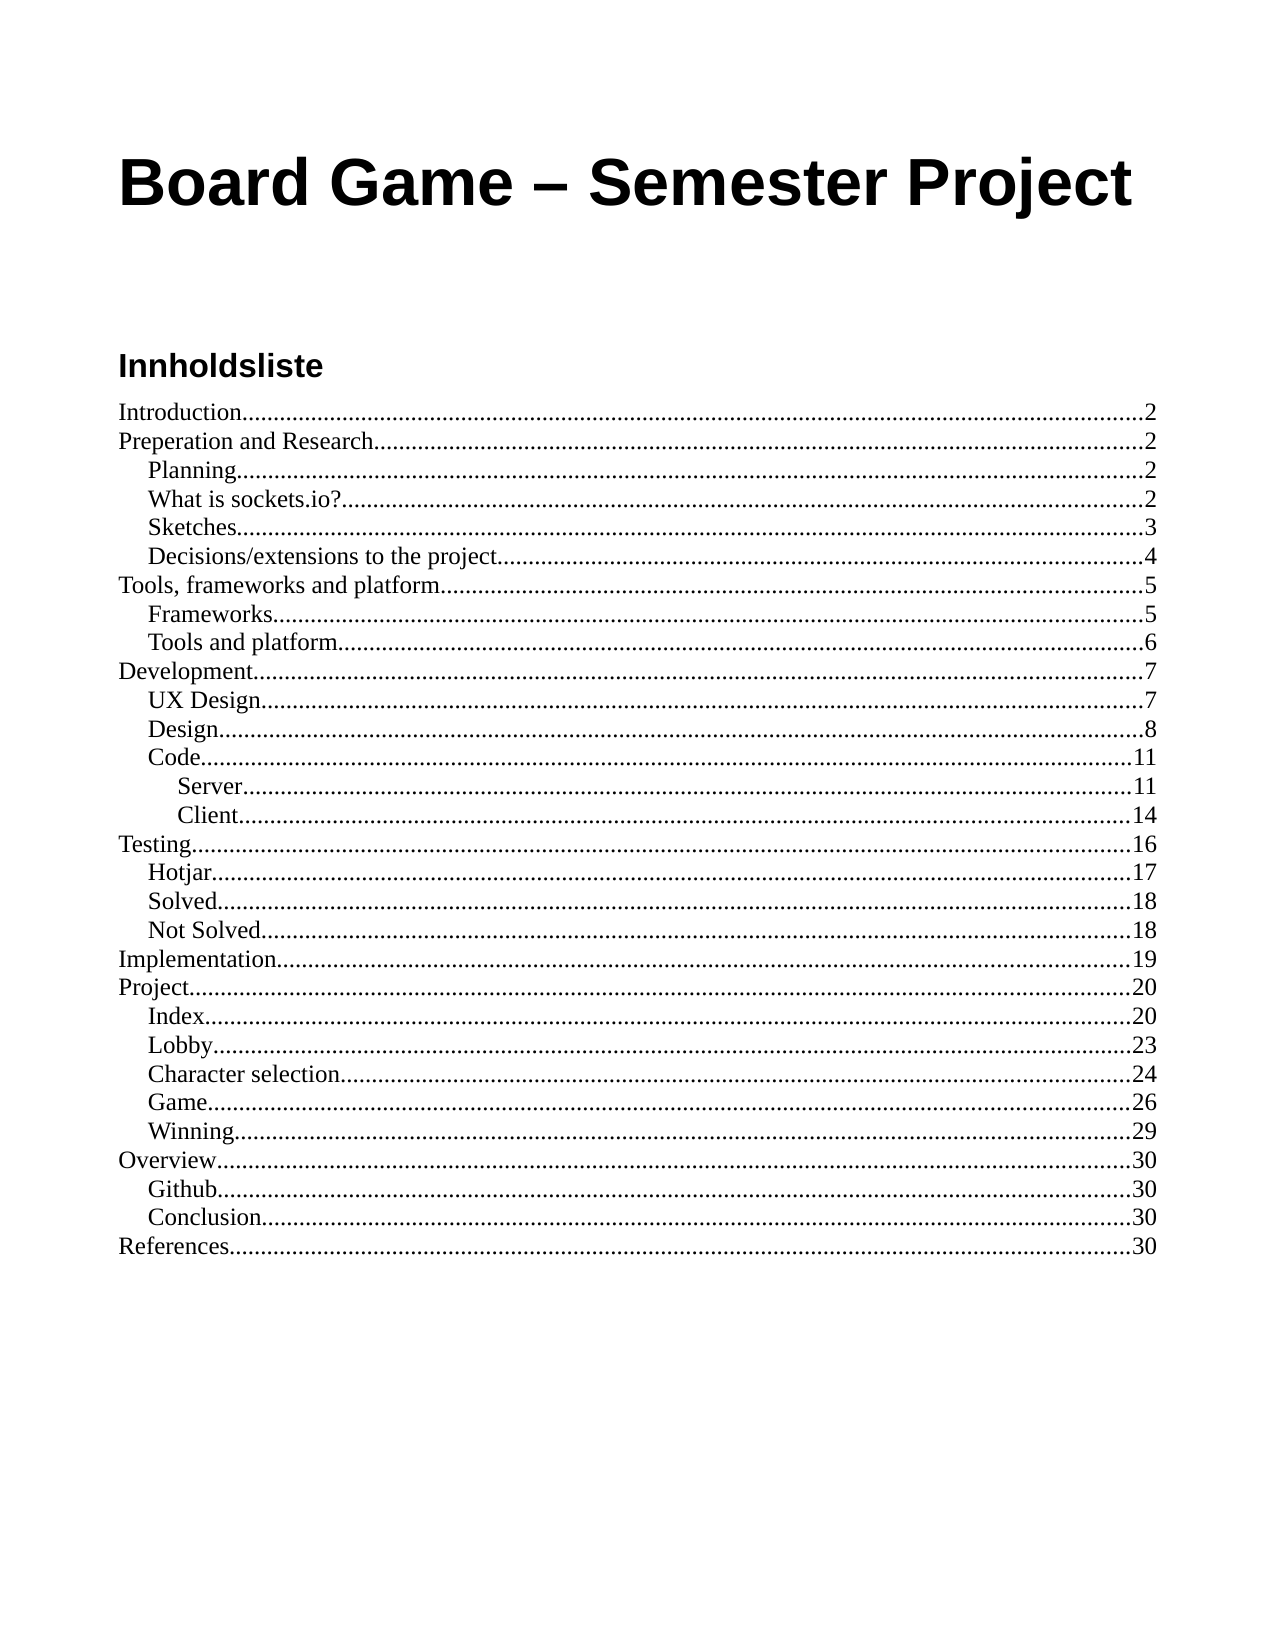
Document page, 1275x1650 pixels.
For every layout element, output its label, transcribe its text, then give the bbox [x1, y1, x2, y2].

text Sketches 3 [148, 512, 1157, 541]
text Code 11 [148, 742, 1157, 771]
text Solved 18 [148, 886, 1157, 915]
text Tools, frameworks and platform 5 [118, 570, 1157, 599]
text Character selection 24 [148, 1059, 1157, 1087]
text Introduction 2 [118, 397, 1157, 426]
text Client 14 [177, 800, 1157, 829]
text Not Solved 18 [148, 915, 1157, 944]
text Testing 16 [118, 829, 1157, 857]
text Design 8 [148, 714, 1157, 742]
text References 30 [118, 1231, 1157, 1260]
text Winning 29 [148, 1116, 1157, 1145]
text Frameworks 5 [148, 599, 1157, 627]
text UX Design 7 [148, 685, 1157, 714]
text Preperation and Research 2 [118, 426, 1157, 455]
subtitle Board Game – Semester Project [118, 143, 1157, 220]
text Github 30 [148, 1174, 1157, 1202]
text What is sockets.io? 2 [148, 484, 1157, 512]
text Planning 2 [148, 455, 1157, 484]
text Server 11 [177, 771, 1157, 800]
text Implementation 19 [118, 944, 1157, 972]
subtitle Innholdsliste [118, 346, 1157, 385]
text Lobby 23 [148, 1030, 1157, 1059]
text Game 26 [148, 1087, 1157, 1116]
text Decisions/extensions to the project 4 [148, 541, 1157, 570]
text Conclusion 30 [148, 1202, 1157, 1231]
text Hotjar 17 [148, 857, 1157, 886]
text Tools and platform 6 [148, 627, 1157, 656]
text Project 20 [118, 972, 1157, 1001]
text Overview 30 [118, 1145, 1157, 1174]
text Index 20 [148, 1001, 1157, 1030]
text Development 7 [118, 656, 1157, 685]
